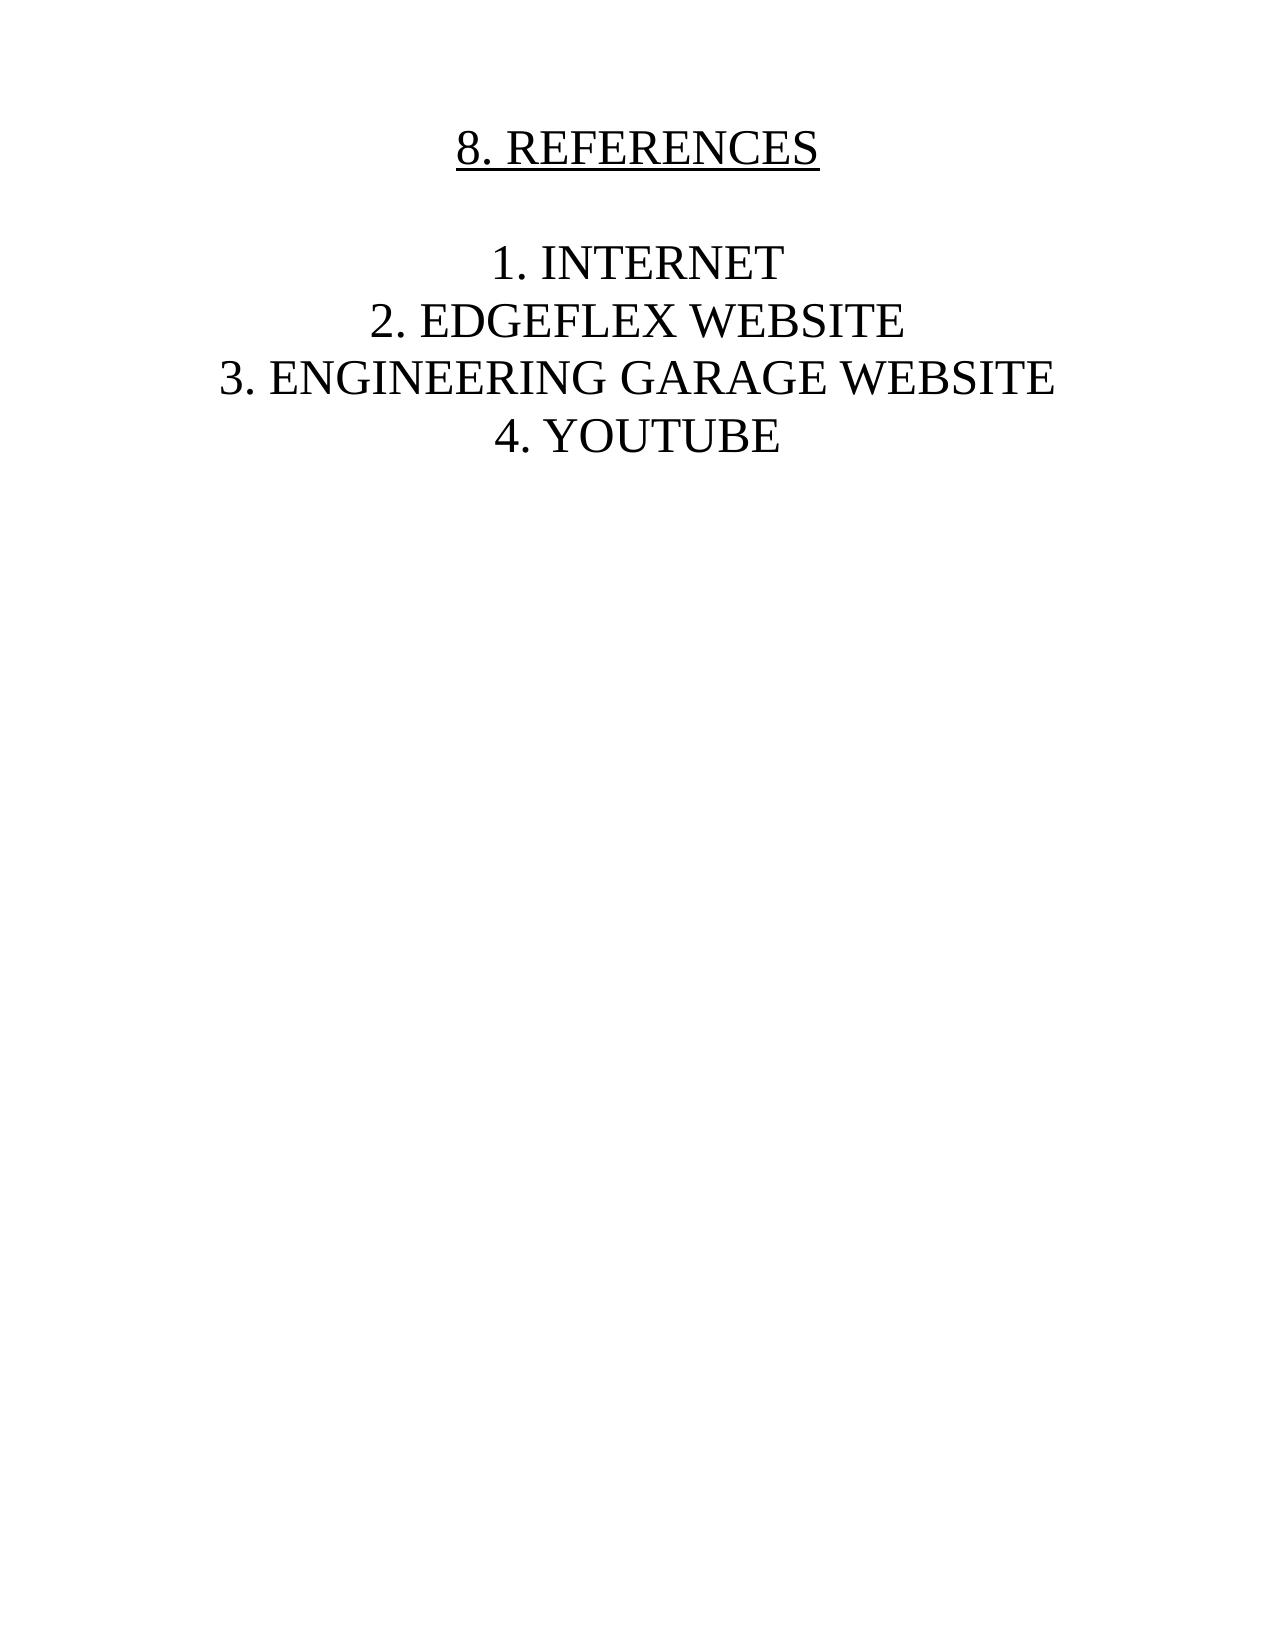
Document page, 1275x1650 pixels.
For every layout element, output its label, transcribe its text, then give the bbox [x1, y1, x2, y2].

text 3. ENGINEERING GARAGE WEBSITE [118, 348, 1157, 406]
text 1. INTERNET [118, 233, 1157, 291]
text 2. EDGEFLEX WEBSITE [118, 291, 1157, 348]
text 4. YOUTUBE [118, 406, 1157, 463]
text 8. REFERENCES [118, 118, 1157, 176]
